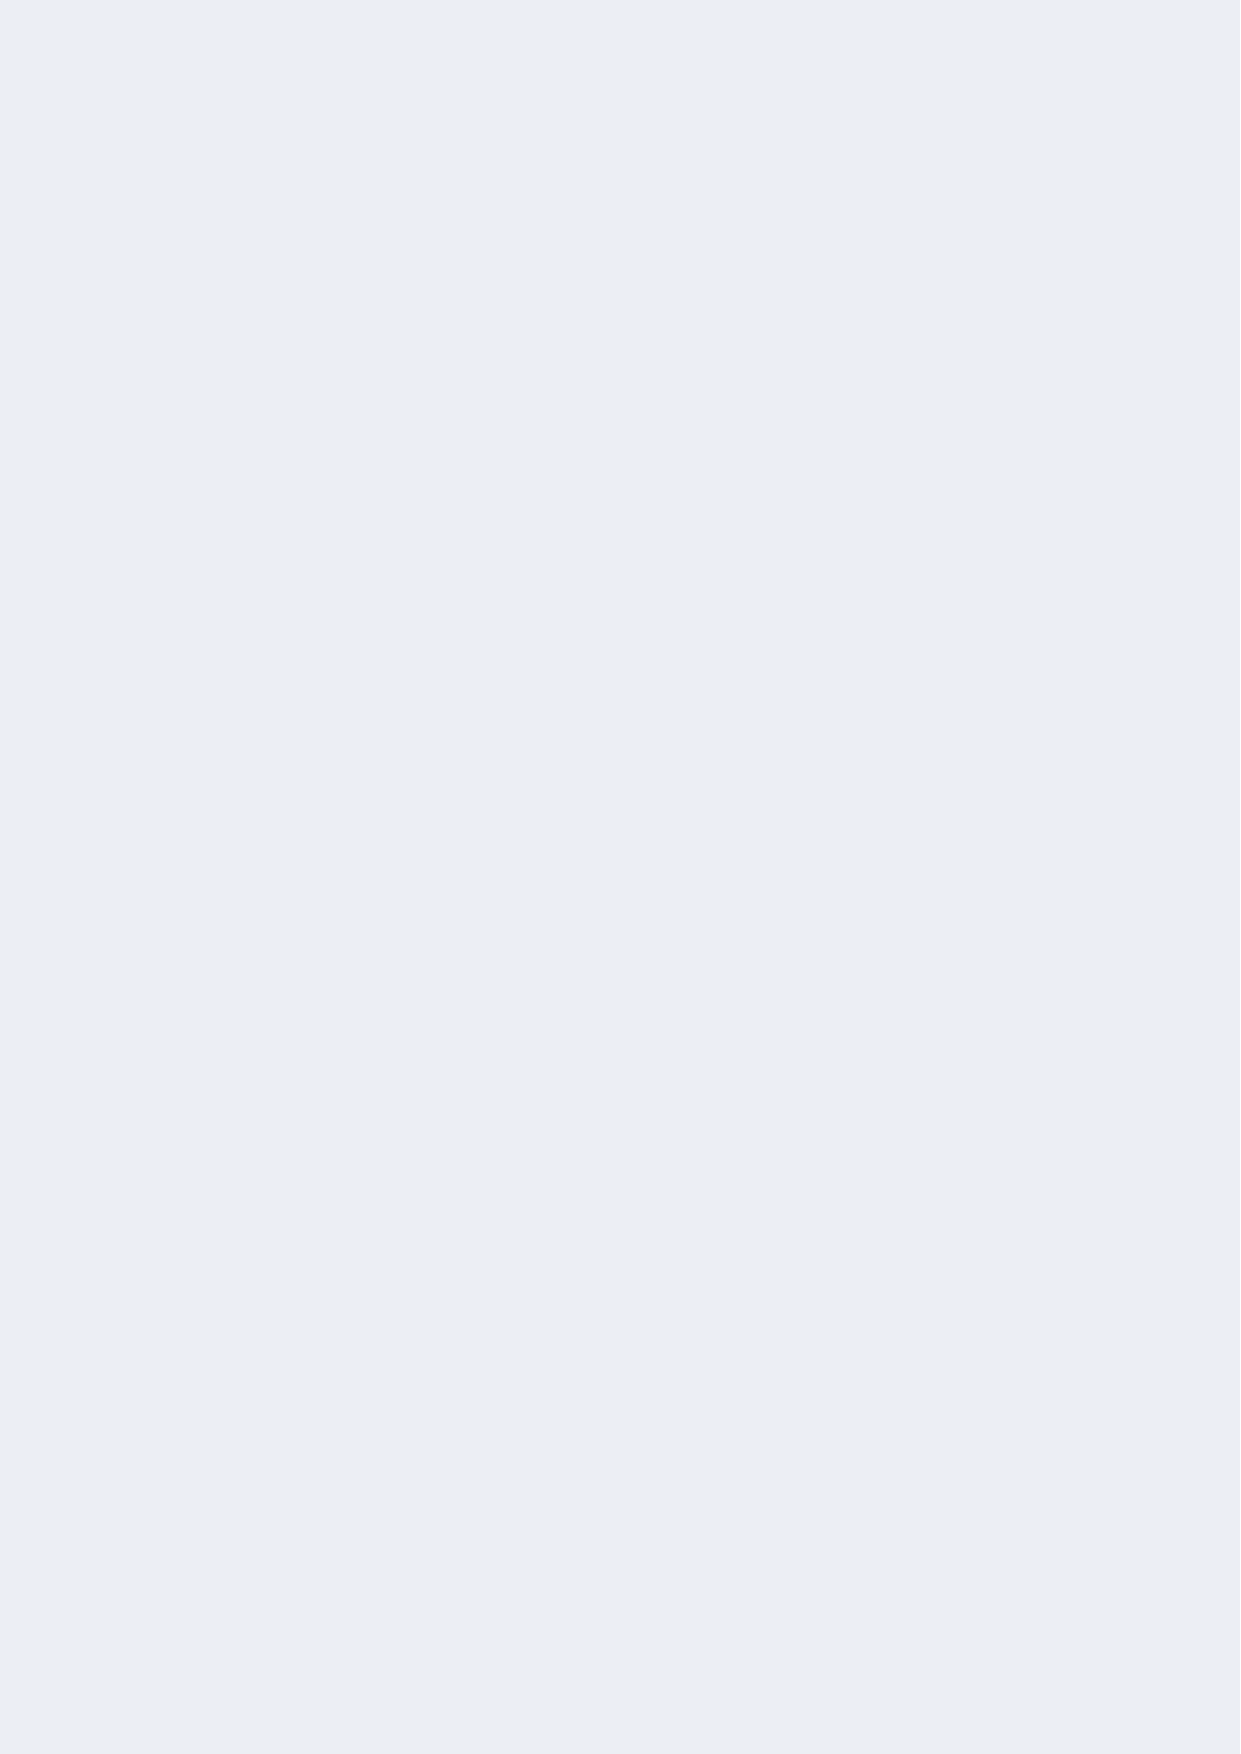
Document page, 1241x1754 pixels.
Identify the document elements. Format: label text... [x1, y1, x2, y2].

text Figure 1. Contexte general du projet KYA Figure 2. Vue globale existante du projet et de son ecosysteme [83, 94, 1157, 1648]
